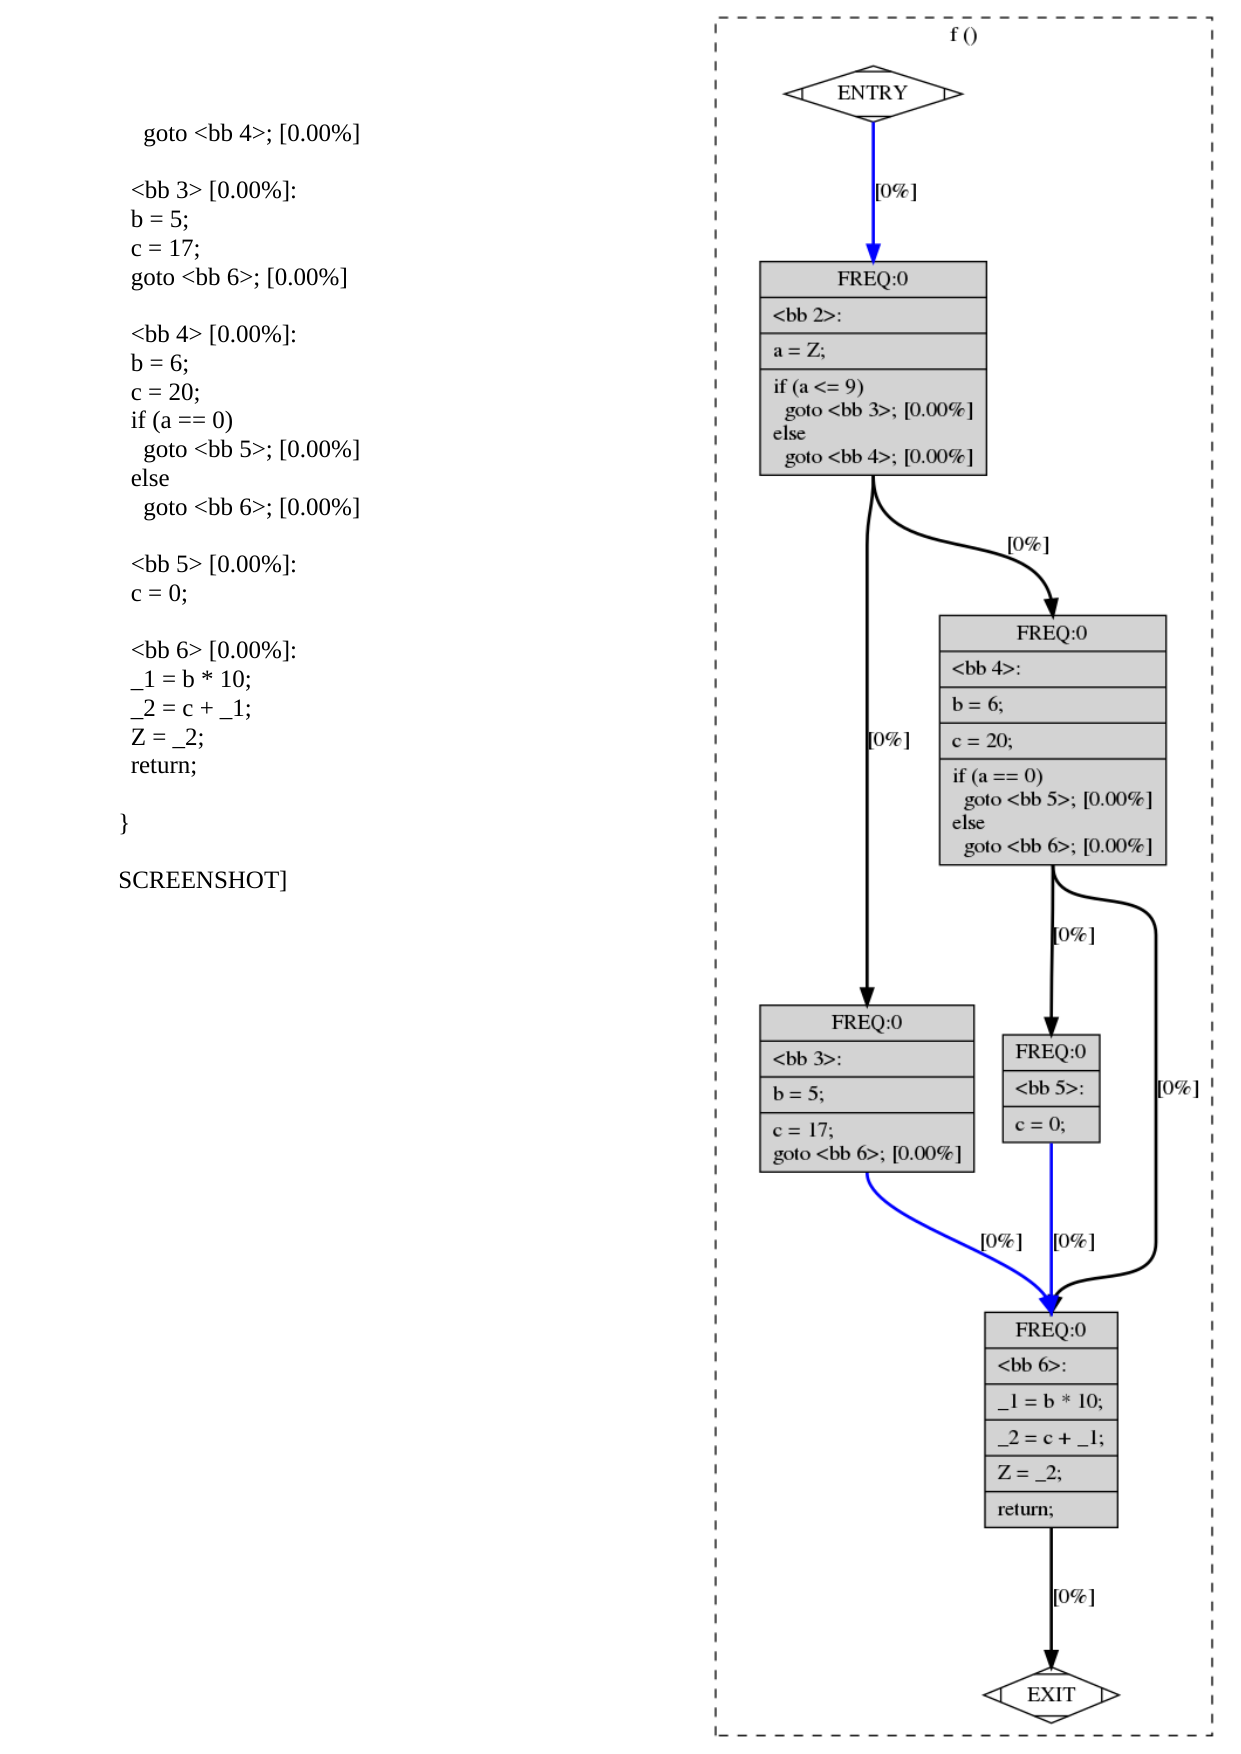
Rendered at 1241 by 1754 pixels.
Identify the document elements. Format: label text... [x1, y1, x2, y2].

text SCREENSHOT] [118, 866, 697, 894]
text } [118, 808, 697, 837]
text <bb 4> [0.00%]: [118, 319, 697, 348]
text c = 0; [118, 578, 697, 607]
text b = 6; [118, 348, 697, 377]
picture [697, 0, 1231, 1754]
text goto <bb 4>; [0.00%] [118, 118, 697, 147]
text else [118, 463, 697, 492]
text goto <bb 6>; [0.00%] [118, 492, 697, 521]
text _2 = c + _1; [118, 693, 697, 722]
text goto <bb 6>; [0.00%] [118, 262, 697, 291]
text if (a == 0) [118, 406, 697, 434]
text goto <bb 5>; [0.00%] [118, 434, 697, 463]
text <bb 6> [0.00%]: [118, 636, 697, 664]
text <bb 3> [0.00%]: [118, 176, 697, 204]
text Z = _2; [118, 722, 697, 751]
text <bb 5> [0.00%]: [118, 549, 697, 578]
text c = 20; [118, 377, 697, 406]
text b = 5; [118, 204, 697, 233]
text return; [118, 751, 697, 779]
text c = 17; [118, 233, 697, 262]
text _1 = b * 10; [118, 664, 697, 693]
